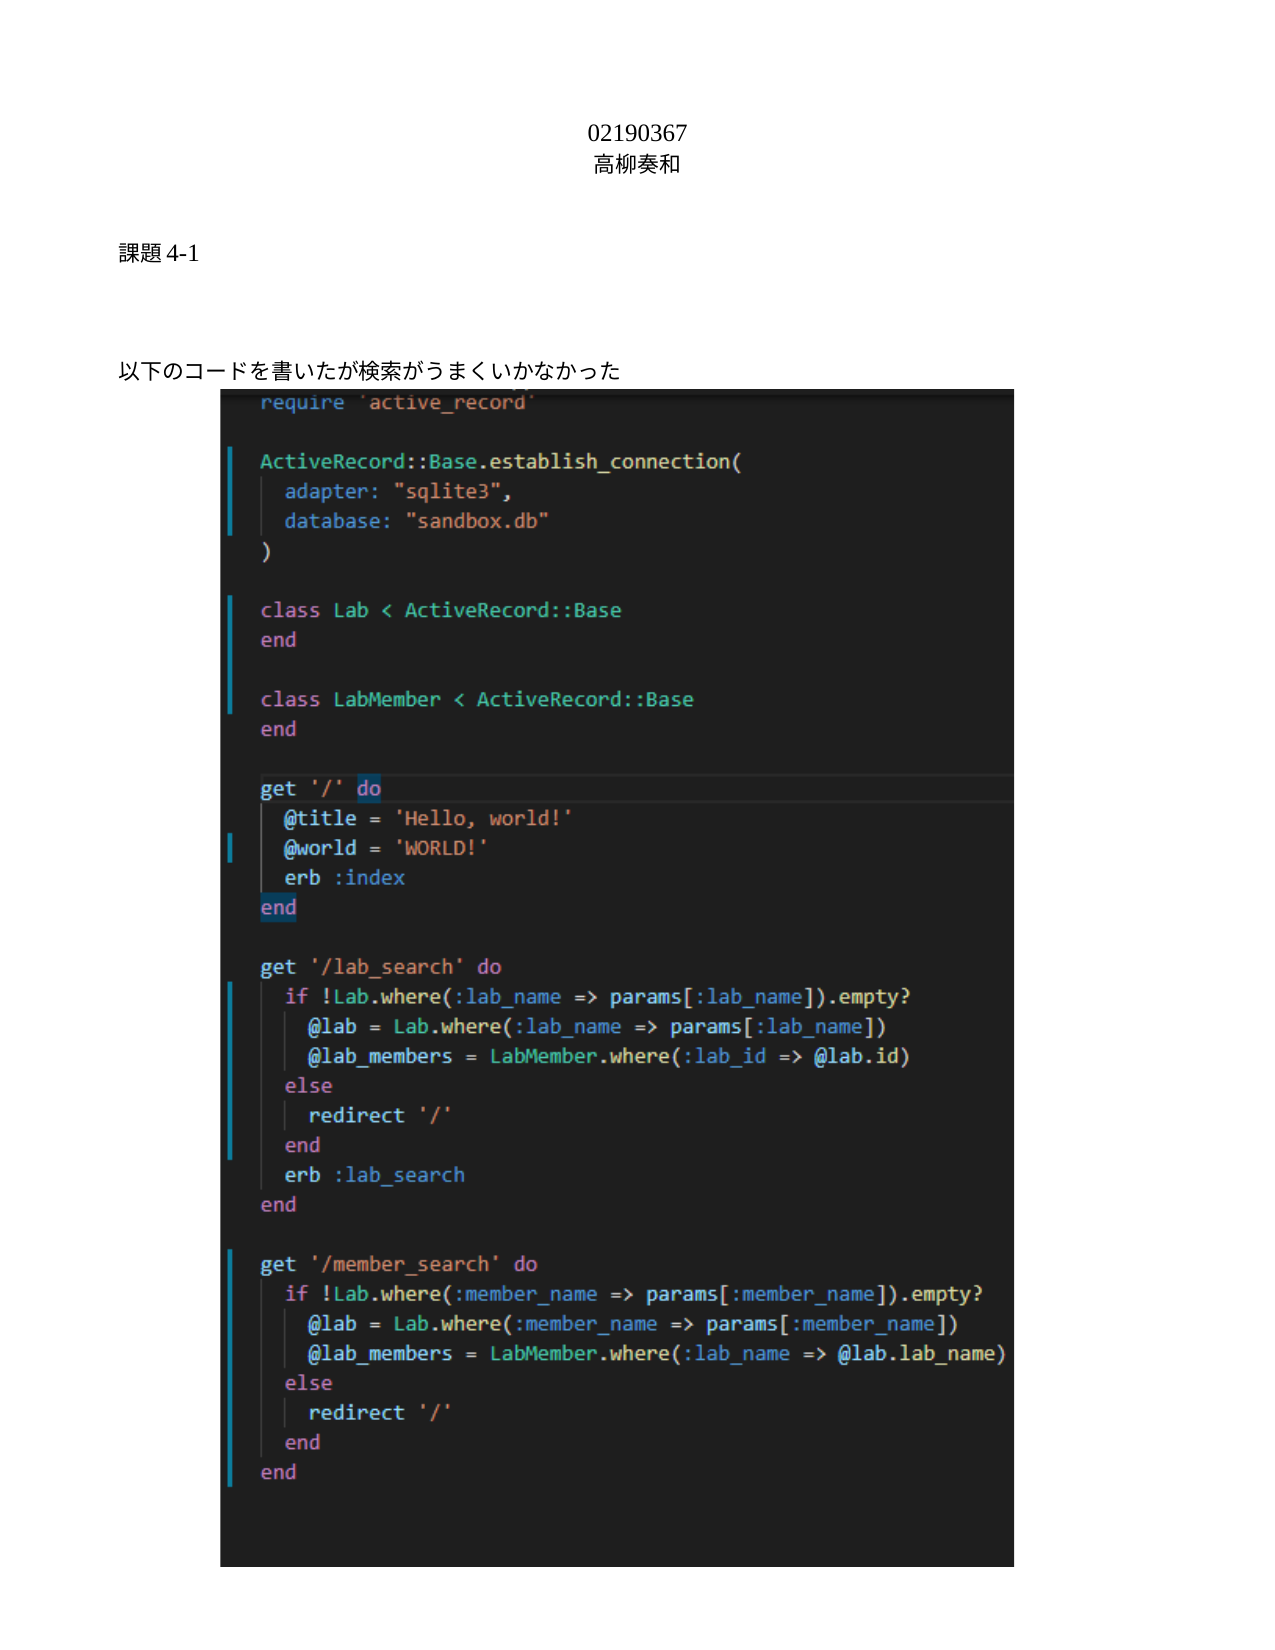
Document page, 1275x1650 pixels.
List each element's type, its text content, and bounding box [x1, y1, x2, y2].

text 02190367 [118, 118, 1157, 147]
picture [220, 389, 1015, 1567]
text 高柳奏和 [118, 147, 1157, 178]
text 以下のコードを書いたが検索がうまくいかなかった [118, 354, 1157, 386]
text 課題4-1 [118, 236, 1157, 268]
